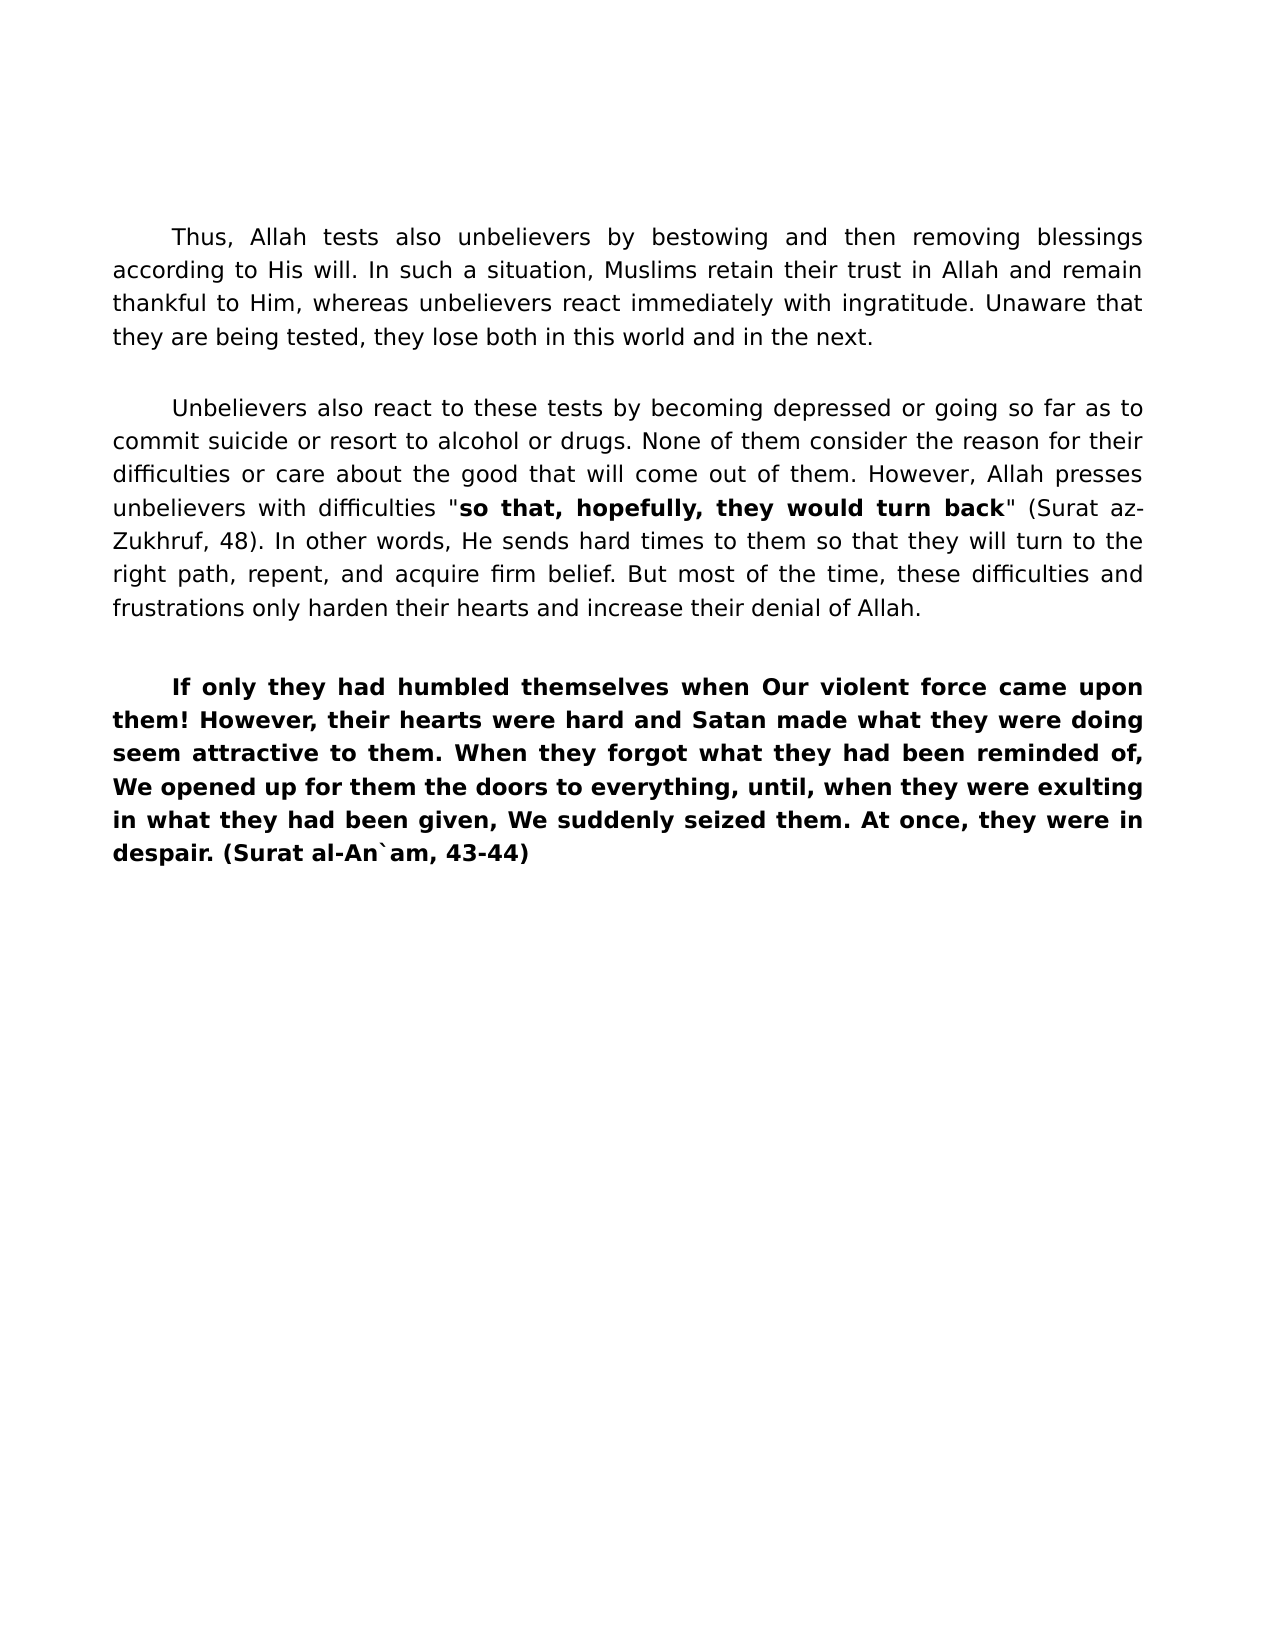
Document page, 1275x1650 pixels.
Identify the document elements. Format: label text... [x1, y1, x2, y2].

text Unbelievers also react to these tests by becoming depressed or going so far as to commit suicide or resort to alcohol or drugs. None of them consider the reason for their difficulties or care about the good that will come out of them. However, Allah presses unbelievers with difficulties "so that, hopefully, they would turn back" (Surat az-Zukhruf, 48). In other words, He sends hard times to them so that they will turn to the right path, repent, and acquire firm belief. But most of the time, these difficulties and frustrations only harden their hearts and increase their denial of Allah. [112, 389, 1145, 623]
text Thus, Allah tests also unbelievers by bestowing and then removing blessings according to His will. In such a situation, Muslims retain their trust in Allah and remain thankful to Him, whereas unbelievers react immediately with ingratitude. Unaware that they are being tested, they lose both in this world and in the next. [112, 218, 1145, 352]
text If only they had humbled themselves when Our violent force came upon them! However, their hearts were hard and Satan made what they were doing seem attractive to them. When they forgot what they had been reminded of, We opened up for them the doors to everything, until, when they were exulting in what they had been given, We suddenly seized them. At once, they were in despair. (Surat al-An`am, 43-44) [112, 668, 1145, 868]
